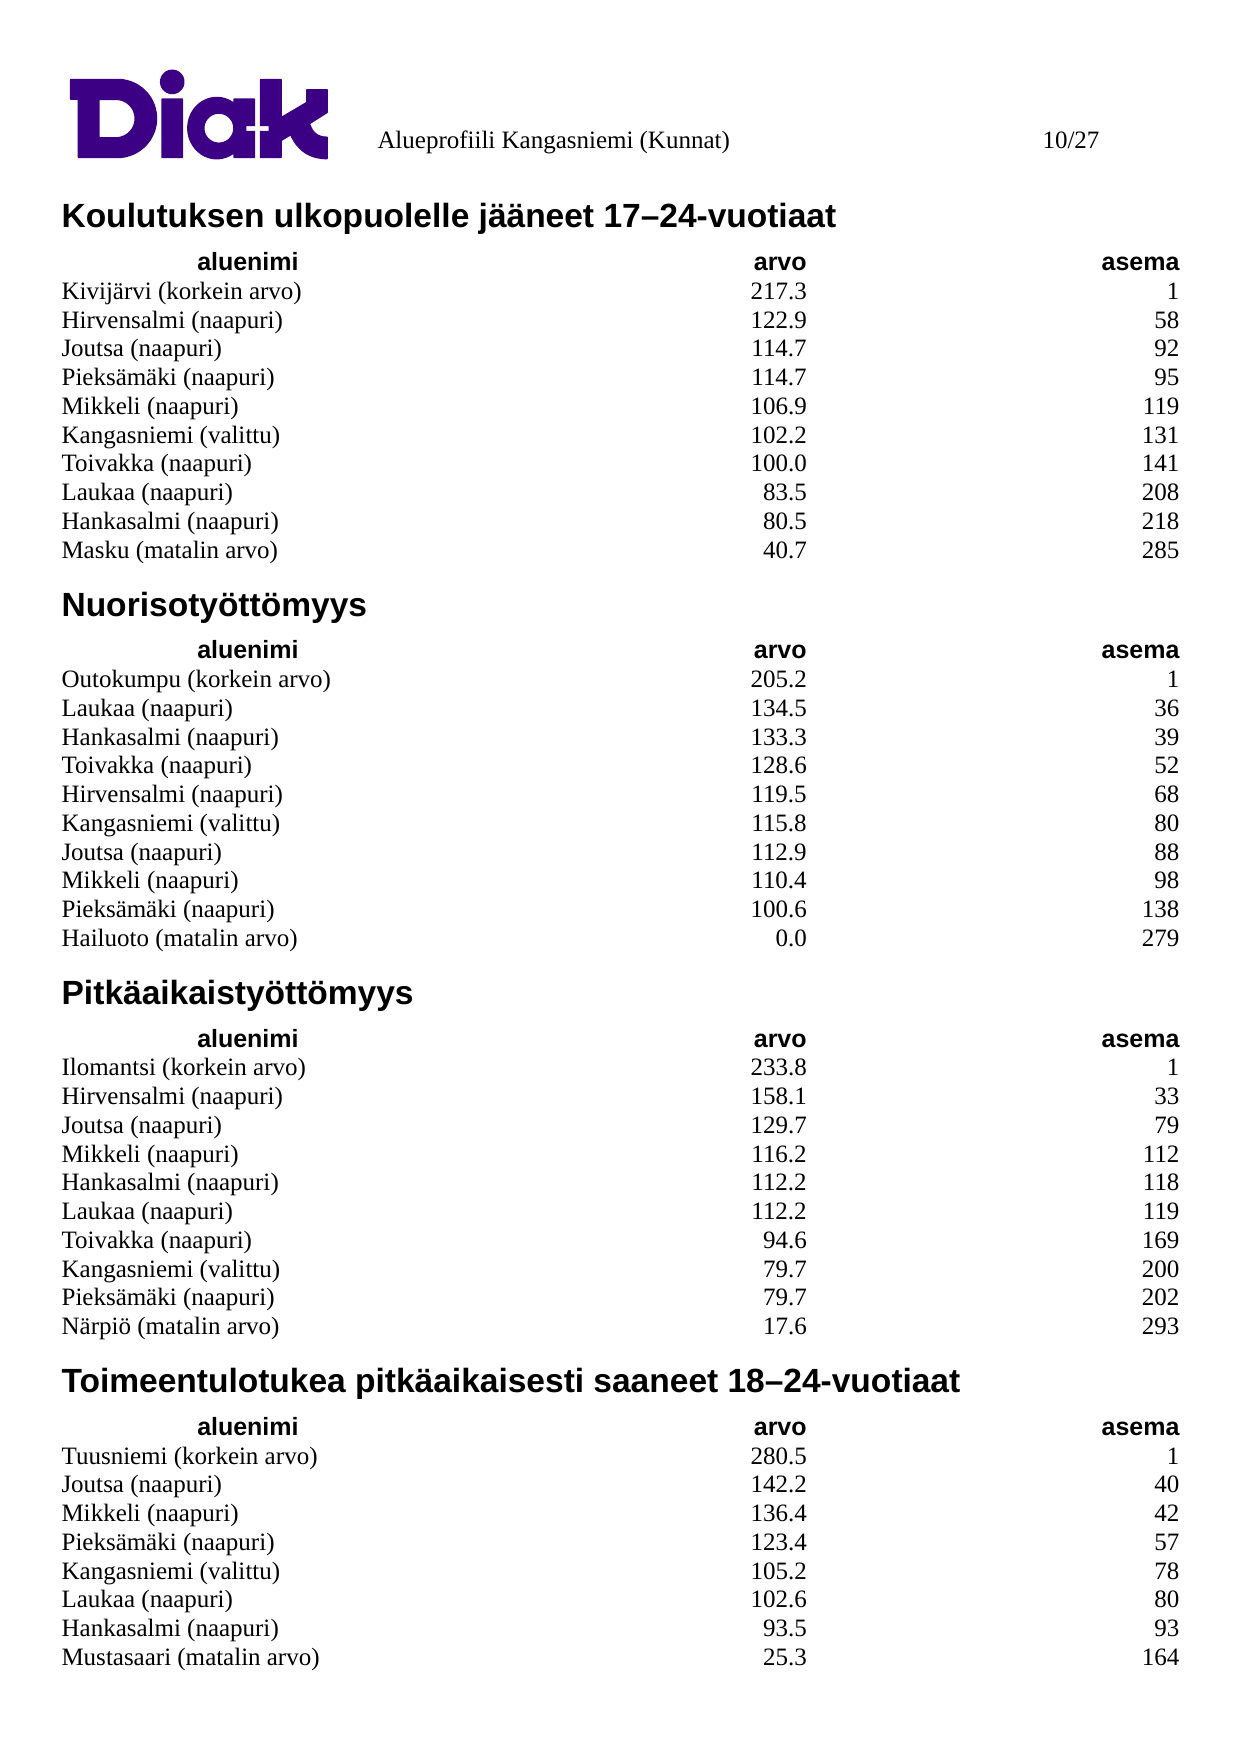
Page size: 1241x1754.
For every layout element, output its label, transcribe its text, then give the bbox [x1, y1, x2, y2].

table_cell 112.2 [434, 1196, 806, 1225]
table_cell 133.3 [434, 722, 806, 751]
table_cell Närpiö (matalin arvo) [61, 1311, 434, 1340]
table_cell 83.5 [434, 477, 806, 506]
table_cell 95 [806, 362, 1179, 391]
table_cell 218 [806, 506, 1179, 535]
table_header arvo [434, 1024, 806, 1052]
table_cell 17.6 [434, 1311, 806, 1340]
table_cell 36 [806, 693, 1179, 722]
table_header arvo [434, 247, 806, 276]
table_cell Pieksämäki (naapuri) [61, 362, 434, 391]
table_cell 217.3 [434, 276, 806, 305]
subtitle Toimeentulotukea pitkäaikaisesti saaneet 18–24-vuotiaat [61, 1361, 1179, 1399]
table_cell 1 [806, 1053, 1179, 1081]
table_cell Pieksämäki (naapuri) [61, 1527, 434, 1556]
table_cell Laukaa (naapuri) [61, 477, 434, 506]
table_cell Hirvensalmi (naapuri) [61, 1081, 434, 1110]
table_cell Mikkeli (naapuri) [61, 1139, 434, 1167]
table_header aluenimi [61, 1412, 434, 1441]
table_cell Laukaa (naapuri) [61, 1585, 434, 1613]
table_cell 202 [806, 1283, 1179, 1311]
table_cell 80 [806, 808, 1179, 837]
table_header arvo [434, 636, 806, 664]
table_cell 169 [806, 1225, 1179, 1254]
table_cell 40 [806, 1470, 1179, 1498]
table_cell Kivijärvi (korkein arvo) [61, 276, 434, 305]
table_cell 134.5 [434, 693, 806, 722]
table_header asema [806, 247, 1179, 276]
table_cell 42 [806, 1498, 1179, 1527]
table_header aluenimi [61, 247, 434, 276]
table_cell 115.8 [434, 808, 806, 837]
table_cell 114.7 [434, 334, 806, 362]
table_cell Toivakka (naapuri) [61, 449, 434, 477]
table_cell Kangasniemi (valittu) [61, 808, 434, 837]
table_cell 119.5 [434, 779, 806, 808]
table_cell 1 [806, 664, 1179, 693]
table_cell Ilomantsi (korkein arvo) [61, 1053, 434, 1081]
table_cell 79 [806, 1110, 1179, 1139]
table_cell 112.2 [434, 1168, 806, 1196]
table_cell 1 [806, 1441, 1179, 1469]
table_cell 136.4 [434, 1498, 806, 1527]
table_cell 129.7 [434, 1110, 806, 1139]
table_cell Outokumpu (korkein arvo) [61, 664, 434, 693]
table_cell Hirvensalmi (naapuri) [61, 305, 434, 333]
table_cell Masku (matalin arvo) [61, 535, 434, 563]
table_cell Kangasniemi (valittu) [61, 1556, 434, 1584]
table_cell 80.5 [434, 506, 806, 535]
table_header asema [806, 636, 1179, 664]
table_cell 131 [806, 420, 1179, 448]
table_cell Joutsa (naapuri) [61, 1470, 434, 1498]
table_cell Pieksämäki (naapuri) [61, 894, 434, 923]
table_cell Kangasniemi (valittu) [61, 420, 434, 448]
table_cell 93 [806, 1613, 1179, 1642]
table_cell Hankasalmi (naapuri) [61, 506, 434, 535]
table_cell 118 [806, 1168, 1179, 1196]
table_cell 122.9 [434, 305, 806, 333]
table_cell 102.6 [434, 1585, 806, 1613]
table_cell 138 [806, 894, 1179, 923]
table_cell 57 [806, 1527, 1179, 1556]
table_cell 205.2 [434, 664, 806, 693]
table_cell 93.5 [434, 1613, 806, 1642]
table_cell 88 [806, 837, 1179, 866]
table_cell Mikkeli (naapuri) [61, 866, 434, 894]
table_cell 79.7 [434, 1254, 806, 1282]
table_header asema [806, 1412, 1179, 1441]
table_cell Mikkeli (naapuri) [61, 391, 434, 420]
table_cell Hailuoto (matalin arvo) [61, 923, 434, 952]
table_cell 279 [806, 923, 1179, 952]
table_cell 105.2 [434, 1556, 806, 1584]
table_cell Laukaa (naapuri) [61, 693, 434, 722]
table_cell Hankasalmi (naapuri) [61, 722, 434, 751]
table_cell 52 [806, 751, 1179, 779]
table_cell 293 [806, 1311, 1179, 1340]
table_header aluenimi [61, 1024, 434, 1052]
table_cell 110.4 [434, 866, 806, 894]
table_header asema [806, 1024, 1179, 1052]
table_cell 112.9 [434, 837, 806, 866]
table_cell 233.8 [434, 1053, 806, 1081]
table_cell Toivakka (naapuri) [61, 751, 434, 779]
subtitle Pitkäaikaistyöttömyys [61, 973, 1179, 1011]
table_cell Mikkeli (naapuri) [61, 1498, 434, 1527]
table_cell 33 [806, 1081, 1179, 1110]
table_cell 141 [806, 449, 1179, 477]
table_cell Pieksämäki (naapuri) [61, 1283, 434, 1311]
table_header aluenimi [61, 636, 434, 664]
table_cell 116.2 [434, 1139, 806, 1167]
table_cell 142.2 [434, 1470, 806, 1498]
table_cell Hankasalmi (naapuri) [61, 1613, 434, 1642]
table_cell 78 [806, 1556, 1179, 1584]
table_header arvo [434, 1412, 806, 1441]
table_cell 106.9 [434, 391, 806, 420]
table_cell Tuusniemi (korkein arvo) [61, 1441, 434, 1469]
table_cell Toivakka (naapuri) [61, 1225, 434, 1254]
table_cell 0.0 [434, 923, 806, 952]
table_cell 58 [806, 305, 1179, 333]
table_cell 1 [806, 276, 1179, 305]
table_cell 280.5 [434, 1441, 806, 1469]
table_cell 119 [806, 391, 1179, 420]
table_cell Joutsa (naapuri) [61, 837, 434, 866]
table_cell 100.6 [434, 894, 806, 923]
table_cell 94.6 [434, 1225, 806, 1254]
table_cell 100.0 [434, 449, 806, 477]
table_cell 119 [806, 1196, 1179, 1225]
table_cell Laukaa (naapuri) [61, 1196, 434, 1225]
table_cell 112 [806, 1139, 1179, 1167]
table_cell 208 [806, 477, 1179, 506]
table_cell 68 [806, 779, 1179, 808]
table_cell 158.1 [434, 1081, 806, 1110]
subtitle Nuorisotyöttömyys [61, 584, 1179, 623]
table_cell 79.7 [434, 1283, 806, 1311]
table_cell Joutsa (naapuri) [61, 334, 434, 362]
table_cell 102.2 [434, 420, 806, 448]
table_cell 164 [806, 1642, 1179, 1671]
table_cell Hankasalmi (naapuri) [61, 1168, 434, 1196]
table_cell 80 [806, 1585, 1179, 1613]
table_cell 128.6 [434, 751, 806, 779]
table_cell Joutsa (naapuri) [61, 1110, 434, 1139]
table_cell 40.7 [434, 535, 806, 563]
table_cell 123.4 [434, 1527, 806, 1556]
table_cell 285 [806, 535, 1179, 563]
table_cell Hirvensalmi (naapuri) [61, 779, 434, 808]
subtitle Koulutuksen ulkopuolelle jääneet 17–24-vuotiaat [61, 196, 1179, 235]
table_cell 25.3 [434, 1642, 806, 1671]
table_cell 39 [806, 722, 1179, 751]
table_cell 114.7 [434, 362, 806, 391]
table_cell Kangasniemi (valittu) [61, 1254, 434, 1282]
table_cell 200 [806, 1254, 1179, 1282]
table_cell 92 [806, 334, 1179, 362]
table_cell Mustasaari (matalin arvo) [61, 1642, 434, 1671]
table_cell 98 [806, 866, 1179, 894]
